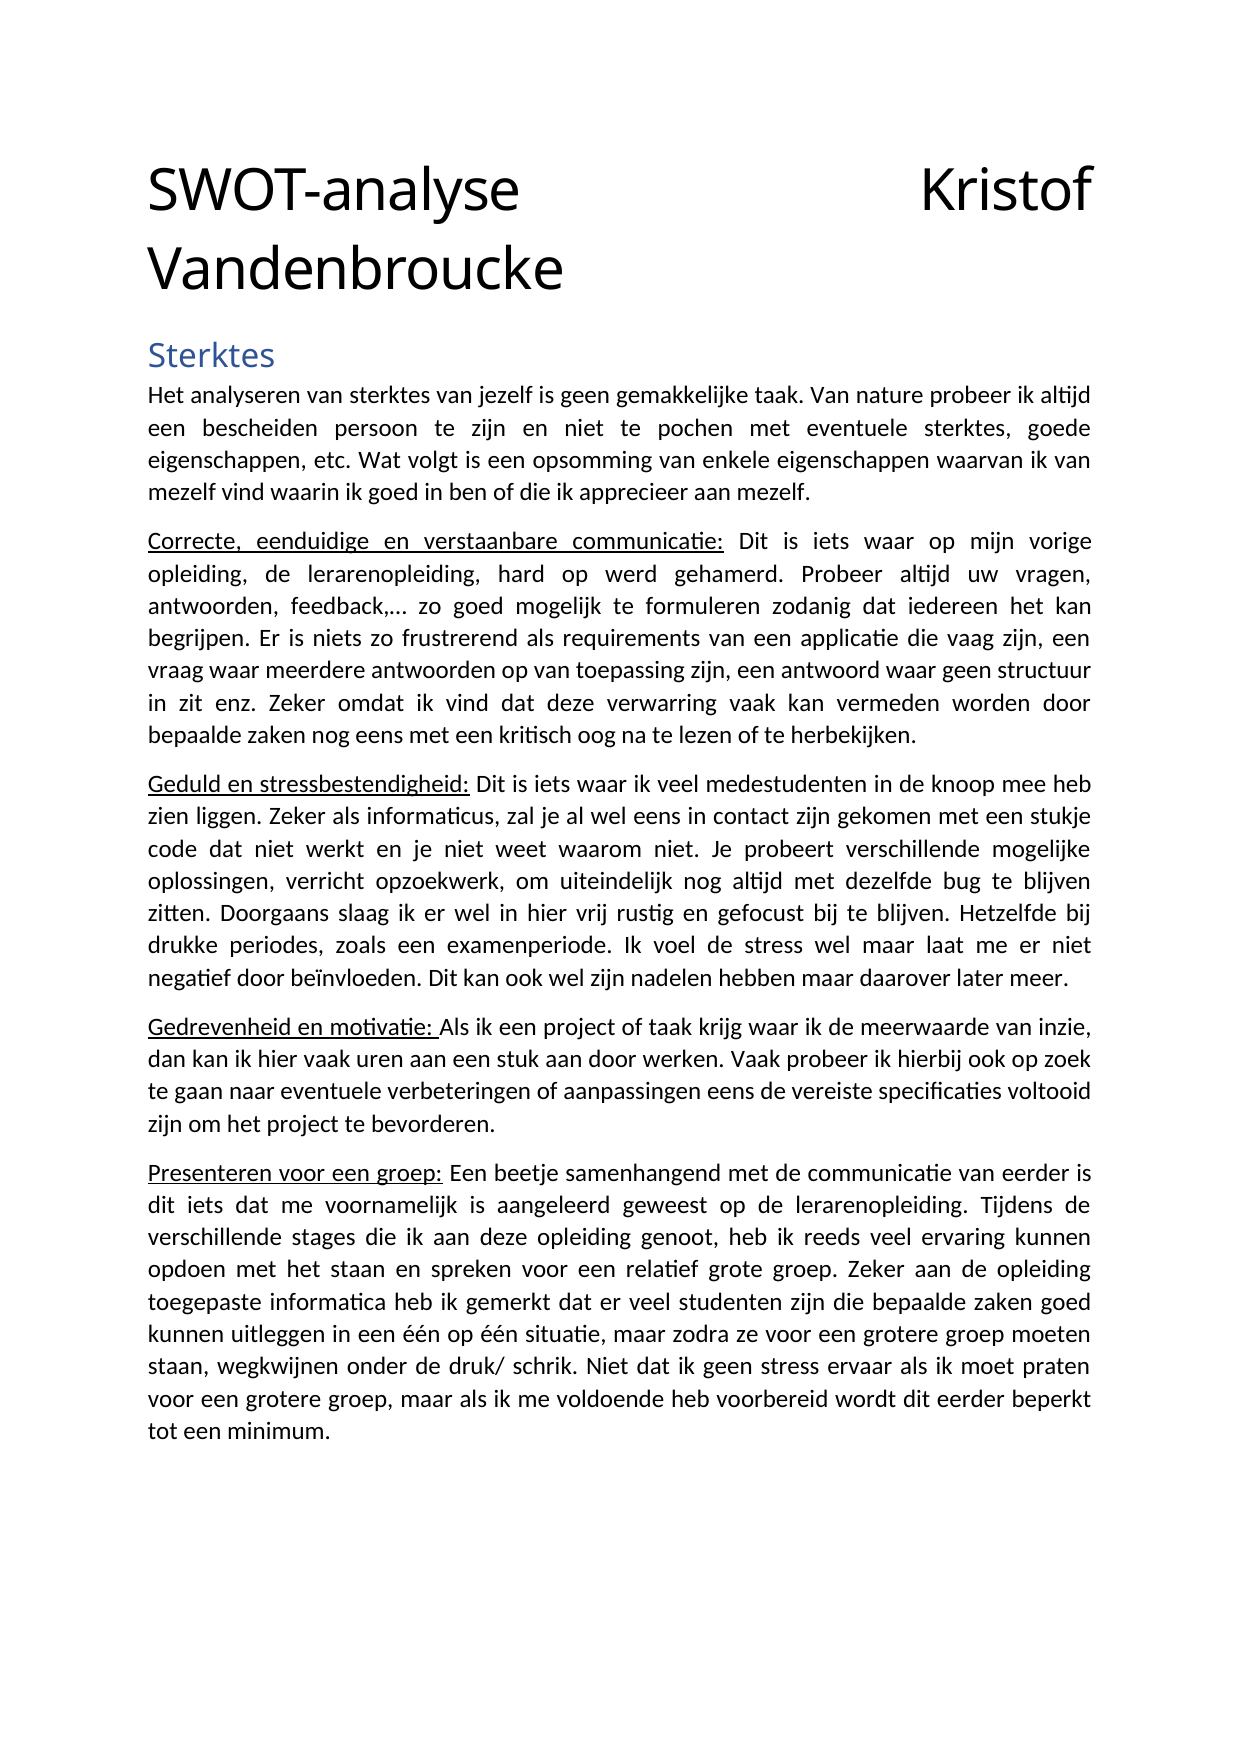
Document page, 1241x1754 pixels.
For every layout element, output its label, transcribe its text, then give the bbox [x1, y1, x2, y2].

text SWOT-analyse Kristof Vandenbroucke [148, 148, 1093, 307]
text Correcte, eenduidige en verstaanbare communicatie: Dit is iets waar op mijn vorige opleiding, de lerarenopleiding, hard op werd gehamerd. Probeer altijd uw vragen, antwoorden, feedback,… zo goed mogelijk te formuleren zodanig dat iedereen het kan begrijpen. Er is niets zo frustrerend als requirements van een applicatie die vaag zijn, een vraag waar meerdere antwoorden op van toepassing zijn, een antwoord waar geen structuur in zit enz. Zeker omdat ik vind dat deze verwarring vaak kan vermeden worden door bepaalde zaken nog eens met een kritisch oog na te lezen of te herbekijken. [148, 526, 1093, 750]
subtitle Sterktes [148, 332, 1093, 377]
text Gedrevenheid en motivatie: Als ik een project of taak krijg waar ik de meerwaarde van inzie, dan kan ik hier vaak uren aan een stuk aan door werken. Vaak probeer ik hierbij ook op zoek te gaan naar eventuele verbeteringen of aanpassingen eens de vereiste specificaties voltooid zijn om het project te bevorderen. [148, 1011, 1093, 1138]
text Presenteren voor een groep: Een beetje samenhangend met de communicatie van eerder is dit iets dat me voornamelijk is aangeleerd geweest op de lerarenopleiding. Tijdens de verschillende stages die ik aan deze opleiding genoot, heb ik reeds veel ervaring kunnen opdoen met het staan en spreken voor een relatief grote groep. Zeker aan de opleiding toegepaste informatica heb ik gemerkt dat er veel studenten zijn die bepaalde zaken goed kunnen uitleggen in een één op één situatie, maar zodra ze voor een grotere groep moeten staan, wegkwijnen onder de druk/ schrik. Niet dat ik geen stress ervaar als ik moet praten voor een grotere groep, maar als ik me voldoende heb voorbereid wordt dit eerder beperkt tot een minimum. [148, 1157, 1093, 1446]
text Het analyseren van sterktes van jezelf is geen gemakkelijke taak. Van nature probeer ik altijd een bescheiden persoon te zijn en niet te pochen met eventuele sterktes, goede eigenschappen, etc. Wat volgt is een opsomming van enkele eigenschappen waarvan ik van mezelf vind waarin ik goed in ben of die ik apprecieer aan mezelf. [148, 380, 1093, 507]
text Geduld en stressbestendigheid: Dit is iets waar ik veel medestudenten in de knoop mee heb zien liggen. Zeker als informaticus, zal je al wel eens in contact zijn gekomen met een stukje code dat niet werkt en je niet weet waarom niet. Je probeert verschillende mogelijke oplossingen, verricht opzoekwerk, om uiteindelijk nog altijd met dezelfde bug te blijven zitten. Doorgaans slaag ik er wel in hier vrij rustig en gefocust bij te blijven. Hetzelfde bij drukke periodes, zoals een examenperiode. Ik voel de stress wel maar laat me er niet negatief door beïnvloeden. Dit kan ook wel zijn nadelen hebben maar daarover later meer. [148, 768, 1093, 992]
